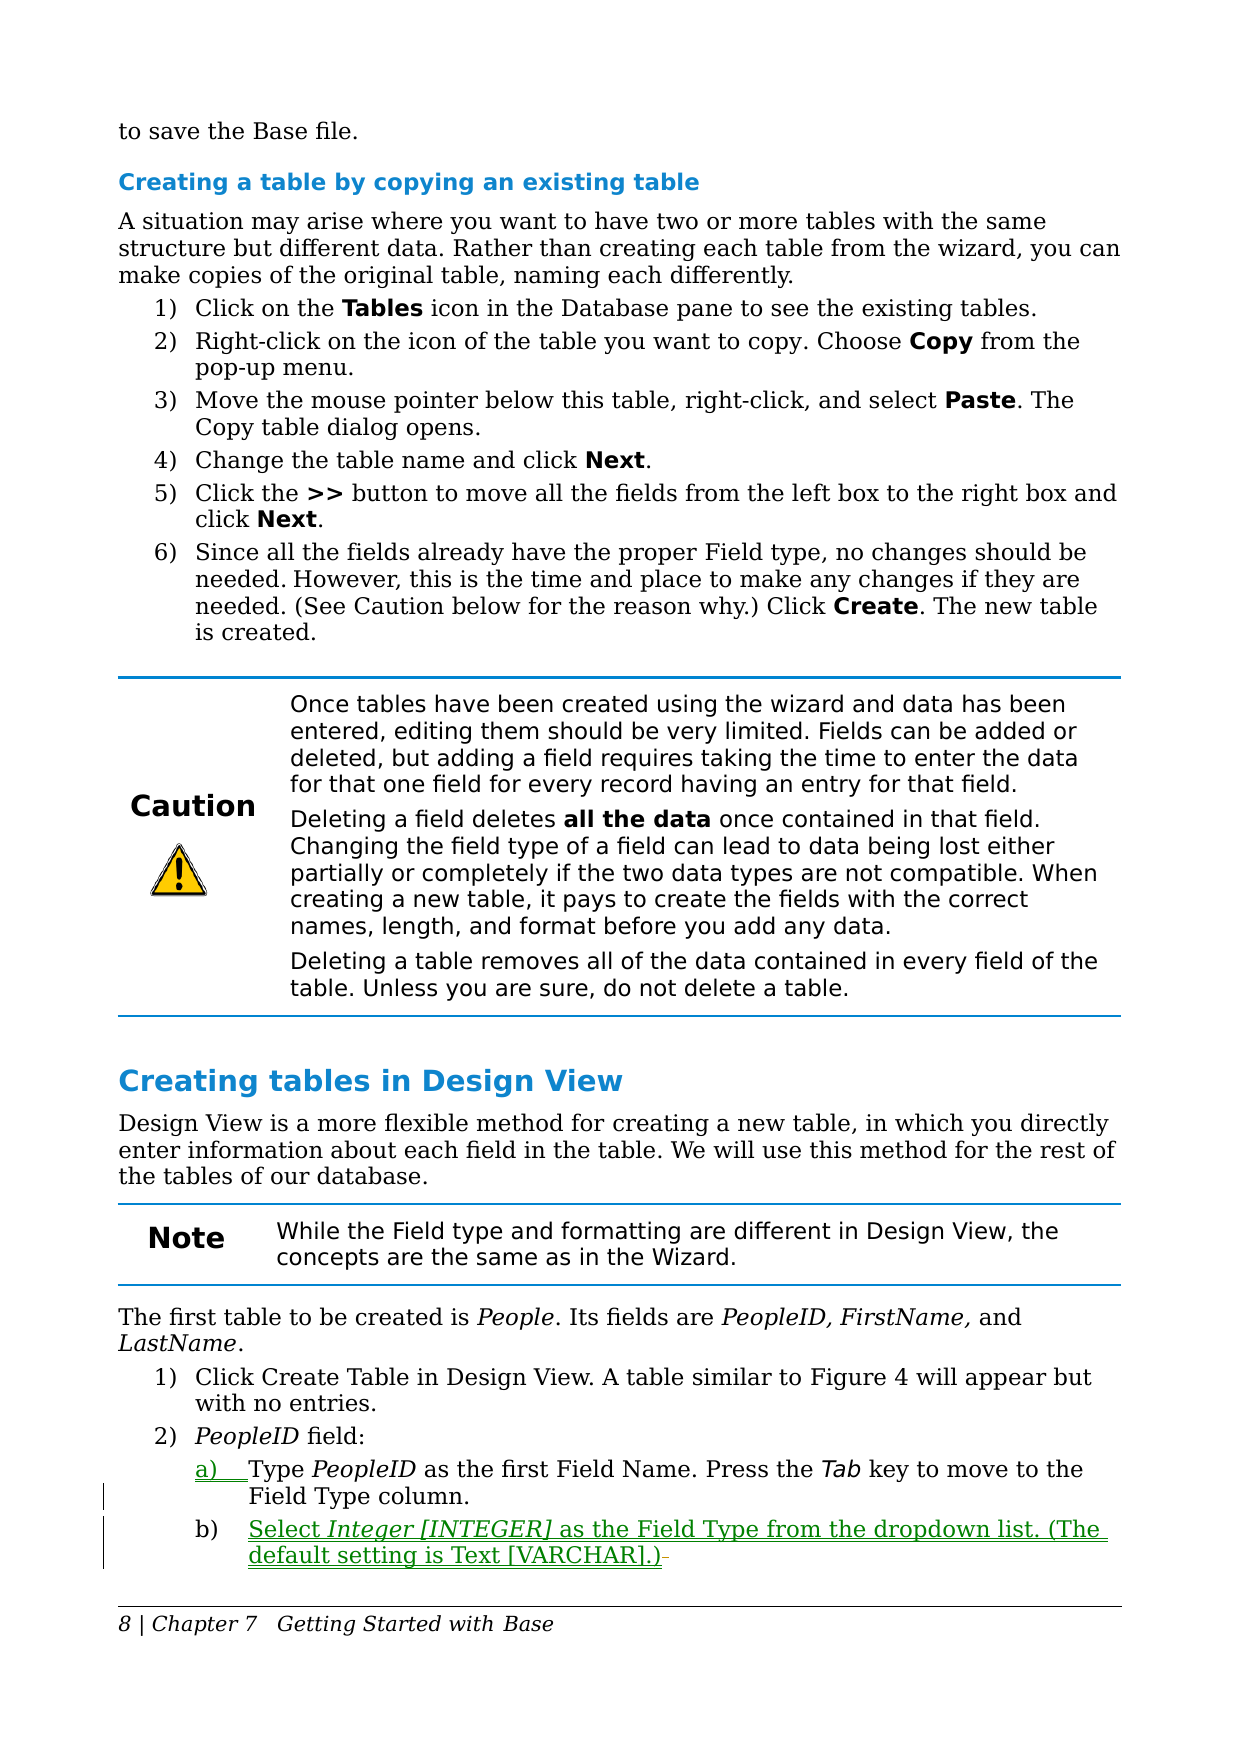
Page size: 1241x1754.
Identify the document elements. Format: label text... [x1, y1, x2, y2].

subtitle Creating tables in Design View [118, 1064, 1122, 1098]
list Select Integer [INTEGER] as the Field Type from the dropdown list. (The default setting is Text [VARCHAR].) [195, 1516, 1122, 1569]
list Click Create Table in Design View. A table similar to Figure 4 will appear but with no entries. [177, 1364, 1122, 1417]
list A situation may arise where you want to have two or more tables with the same structure but different data. Rather than creating each table from the wizard, you can make copies of the original table, naming each differently. [118, 208, 1122, 288]
picture [146, 839, 211, 900]
list PeopleID field: [177, 1423, 1122, 1450]
list Change the table name and click Next. [177, 447, 1122, 474]
list Click the >> button to move all the fields from the left box to the right box and click Next. [177, 480, 1122, 533]
list Right-click on the icon of the table you want to copy. Choose Copy from the pop-up menu. [177, 328, 1122, 381]
table_header Caution [118, 679, 268, 1014]
table_header While the Field type and formatting are different in Design View, the concepts are the same as in the Wizard. [255, 1205, 1121, 1284]
list Move the mouse pointer below this table, right-click, and select Paste. The Copy table dialog opens. [177, 387, 1122, 441]
table_header Once tables have been created using the wizard and data has been entered, editing them should be very limited. Fields can be added or deleted, but adding a field requires taking the time to enter the data for that one field for every record having an entry for that field. Deleting a field deletes all the data once contained in that field. Changing the field type of a field can lead to data being lost either partially or completely if the two data types are not compatible. When creating a new table, it pays to create the fields with the correct names, length, and format before you add any data. Deleting a table removes all of the data contained in every field of the table. Unless you are sure, do not delete a table. [269, 679, 1121, 1014]
text to save the Base file. [118, 118, 1122, 145]
text Design View is a more flexible method for creating a new table, in which you directly enter information about each field in the table. We will use this method for the rest of the tables of our database. [118, 1110, 1122, 1190]
list Since all the fields already have the proper Field type, no changes should be needed. However, this is the time and place to make any changes if they are needed. (See Caution below for the reason why.) Click Create. The new table is created. [177, 539, 1122, 646]
subtitle Creating a table by copying an existing table [118, 169, 1122, 196]
list Click on the Tables icon in the Database pane to see the existing tables. [177, 295, 1122, 322]
list Type PeopleID as the first Field Name. Press the Tab key to move to the Field Type column. [195, 1456, 1122, 1509]
table_header Note [118, 1205, 255, 1284]
list The first table to be created is People. Its fields are PeopleID, FirstName, and LastName. [118, 1304, 1122, 1357]
